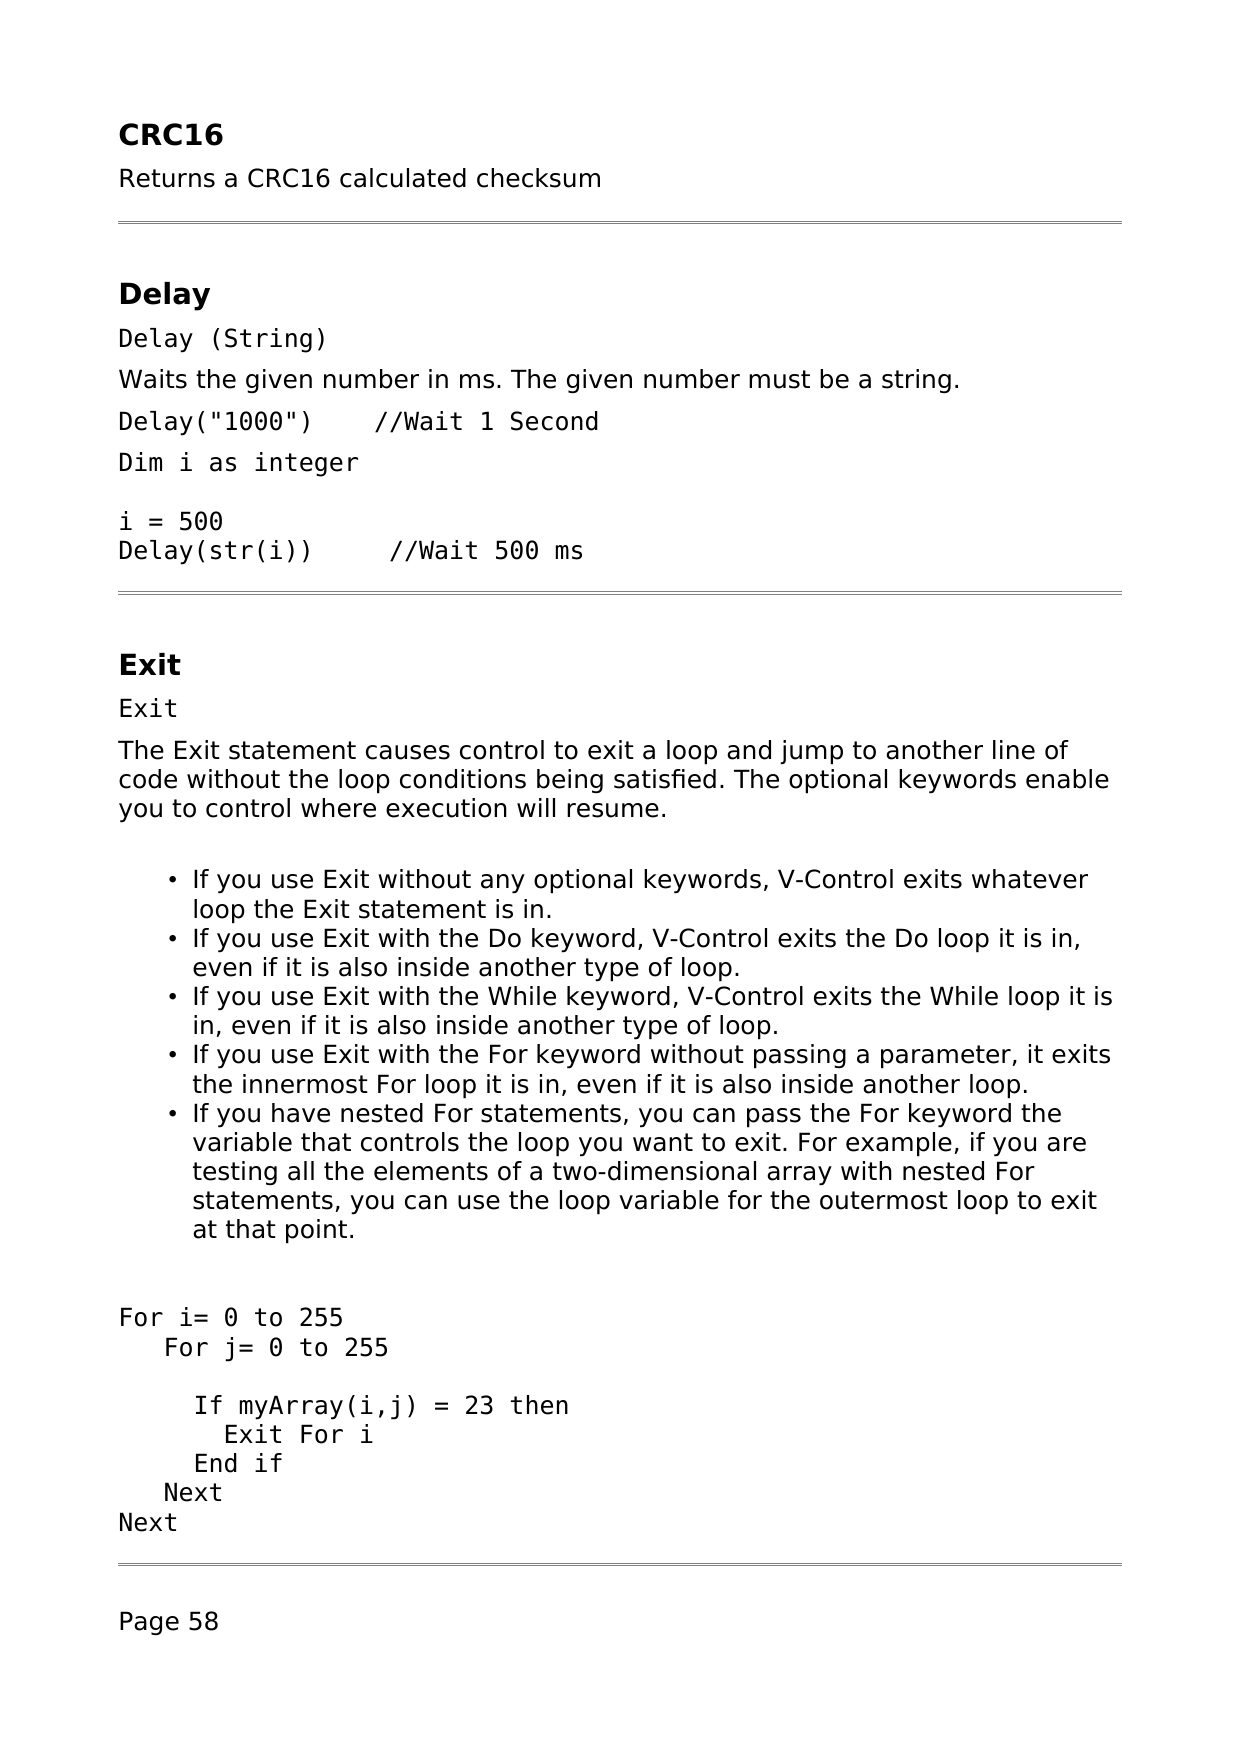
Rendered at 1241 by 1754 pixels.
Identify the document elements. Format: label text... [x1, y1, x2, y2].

text For i= 0 to 255 For j= 0 to 255 If myArray(i,j) = 23 then Exit For i End if Next Next [118, 1274, 1122, 1537]
list If you use Exit with the For keyword without passing a parameter, it exits the innermost For loop it is in, even if it is also inside another loop. [177, 1041, 1122, 1099]
text Delay (String) [118, 324, 1122, 353]
text Dim i as integer i = 500 Delay(str(i)) //Wait 500 ms [118, 448, 1122, 565]
subtitle Delay [118, 278, 1122, 312]
text Waits the given number in ms. The given number must be a string. [118, 366, 1122, 395]
text The Exit statement causes control to exit a loop and jump to another line of code without the loop conditions being satisfied. The optional keywords enable you to control where execution will resume. [118, 736, 1122, 824]
list If you use Exit with the Do keyword, V-Control exits the Do loop it is in, even if it is also inside another type of loop. [177, 924, 1122, 982]
text Delay("1000") //Wait 1 Second [118, 407, 1122, 437]
list If you use Exit with the While keyword, V-Control exits the While loop it is in, even if it is also inside another type of loop. [177, 982, 1122, 1041]
list If you have nested For statements, you can pass the For keyword the variable that controls the loop you want to exit. For example, if you are testing all the elements of a two-dimensional array with nested For statements, you can use the loop variable for the outermost loop to exit at that point. [177, 1099, 1122, 1245]
text Returns a CRC16 calculated checksum [118, 164, 1122, 194]
subtitle Exit [118, 648, 1122, 682]
list If you use Exit without any optional keywords, V-Control exits whatever loop the Exit statement is in. [177, 866, 1122, 924]
text Exit [118, 694, 1122, 724]
subtitle CRC16 [118, 118, 1122, 152]
